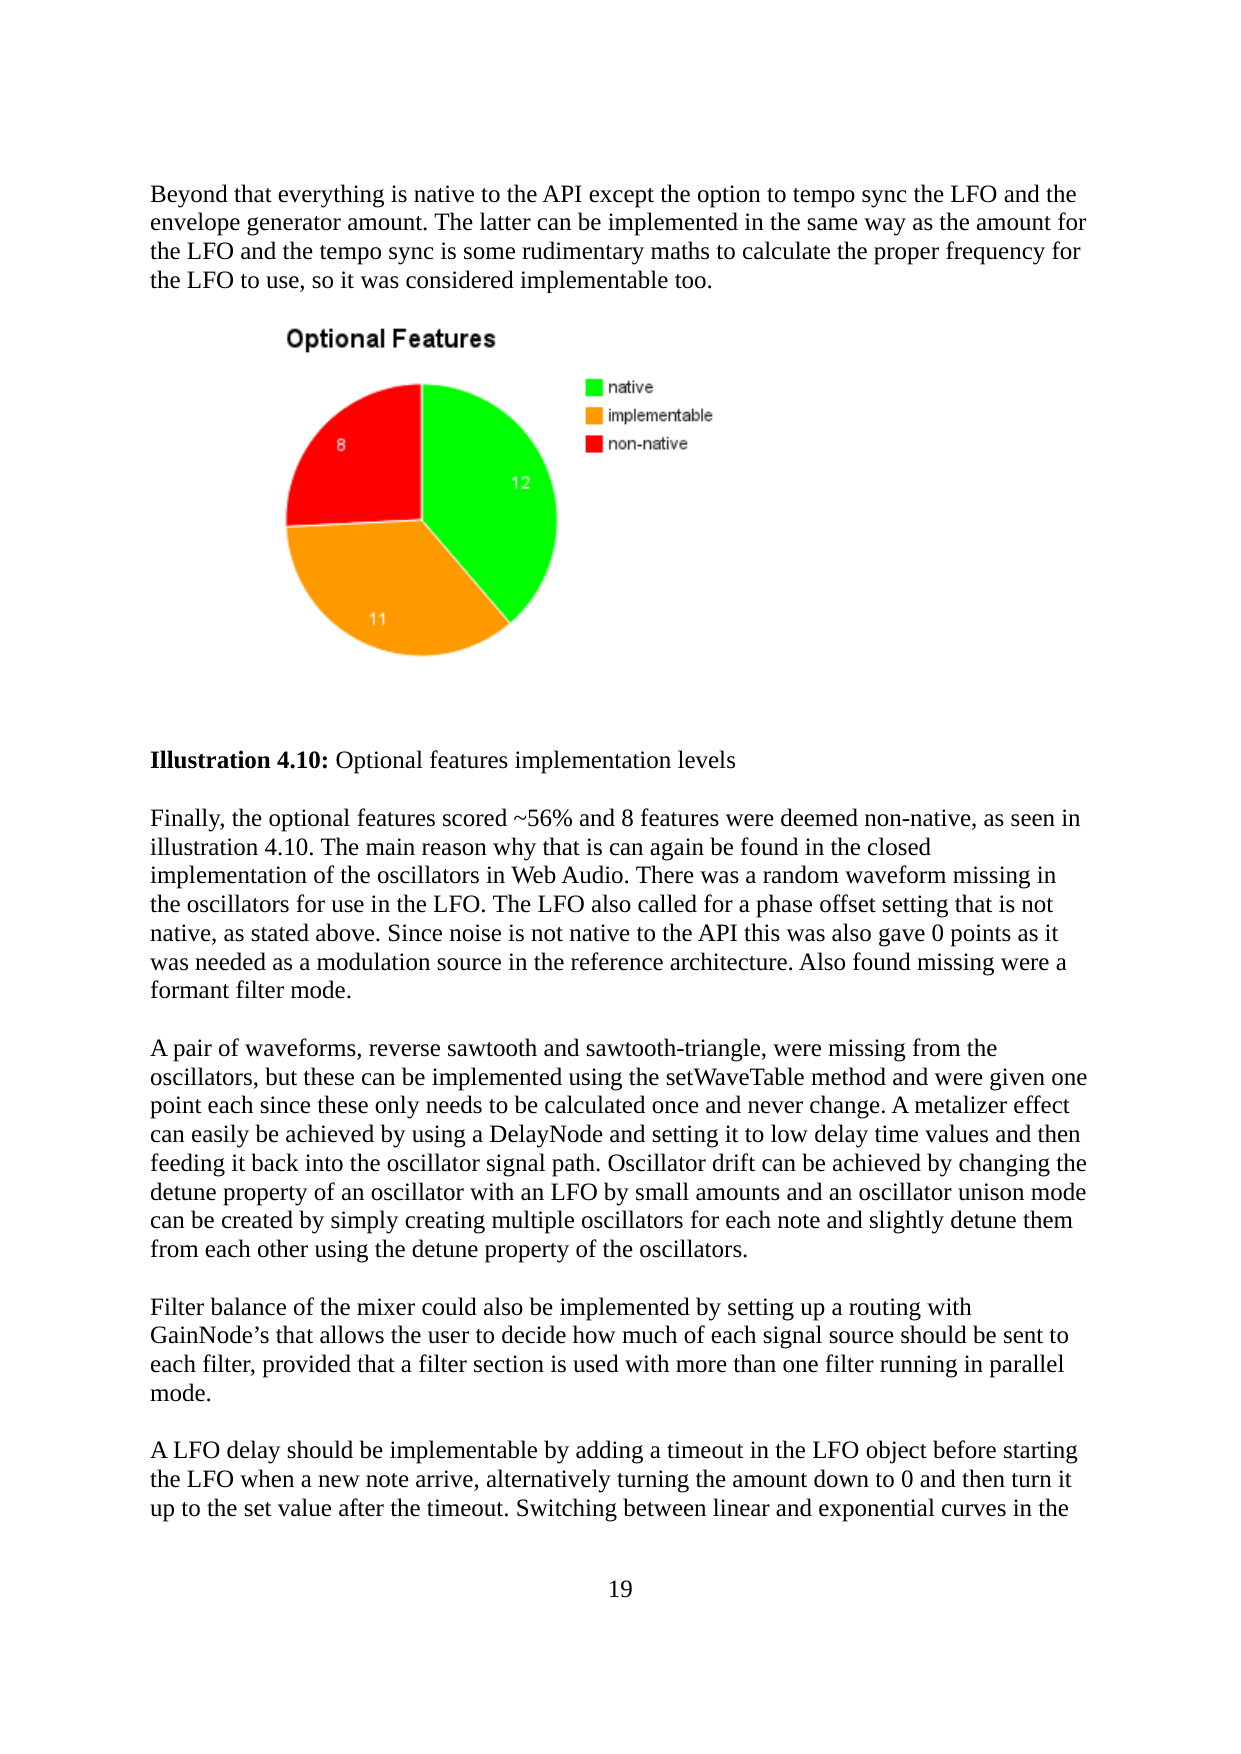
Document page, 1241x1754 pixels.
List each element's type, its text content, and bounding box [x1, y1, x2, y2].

text Illustration 4.10: Optional features implementation levels [150, 745, 1090, 774]
text Filter balance of the mixer could also be implemented by setting up a routing with GainNode’s that allows the user to decide how much of each signal source should be sent to each filter, provided that a filter section is used with more than one filter running in parallel mode. [150, 1292, 1090, 1407]
picture [150, 293, 861, 746]
text Finally, the optional features scored ~56% and 8 features were deemed non-native, as seen in illustration 4.10. The main reason why that is can again be found in the closed implementation of the oscillators in Web Audio. There was a random waveform missing in the oscillators for use in the LFO. The LFO also called for a phase offset setting that is not native, as stated above. Since noise is not native to the API this was also gave 0 points as it was needed as a modulation source in the reference architecture. Also found missing were a formant filter mode. [150, 803, 1090, 1004]
text Beyond that everything is native to the API except the option to tempo sync the LFO and the envelope generator amount. The latter can be implemented in the same way as the amount for the LFO and the tempo sync is some rudimentary maths to calculate the proper frequency for the LFO to use, so it was considered implementable too. [150, 179, 1090, 294]
text A LFO delay should be implementable by adding a timeout in the LFO object before starting the LFO when a new note arrive, alternatively turning the amount down to 0 and then turn it up to the set value after the timeout. Switching between linear and exponential curves in the [150, 1435, 1090, 1522]
text A pair of waveforms, reverse sawtooth and sawtooth-triangle, were missing from the oscillators, but these can be implemented using the setWaveTable method and were given one point each since these only needs to be calculated once and never change. A metalizer effect can easily be achieved by using a DelayNode and setting it to low delay time values and then feeding it back into the oscillator signal path. Oscillator drift can be achieved by changing the detune property of an oscillator with an LFO by small amounts and an oscillator unison mode can be created by simply creating multiple oscillators for each note and slightly detune them from each other using the detune property of the oscillators. [150, 1033, 1090, 1263]
